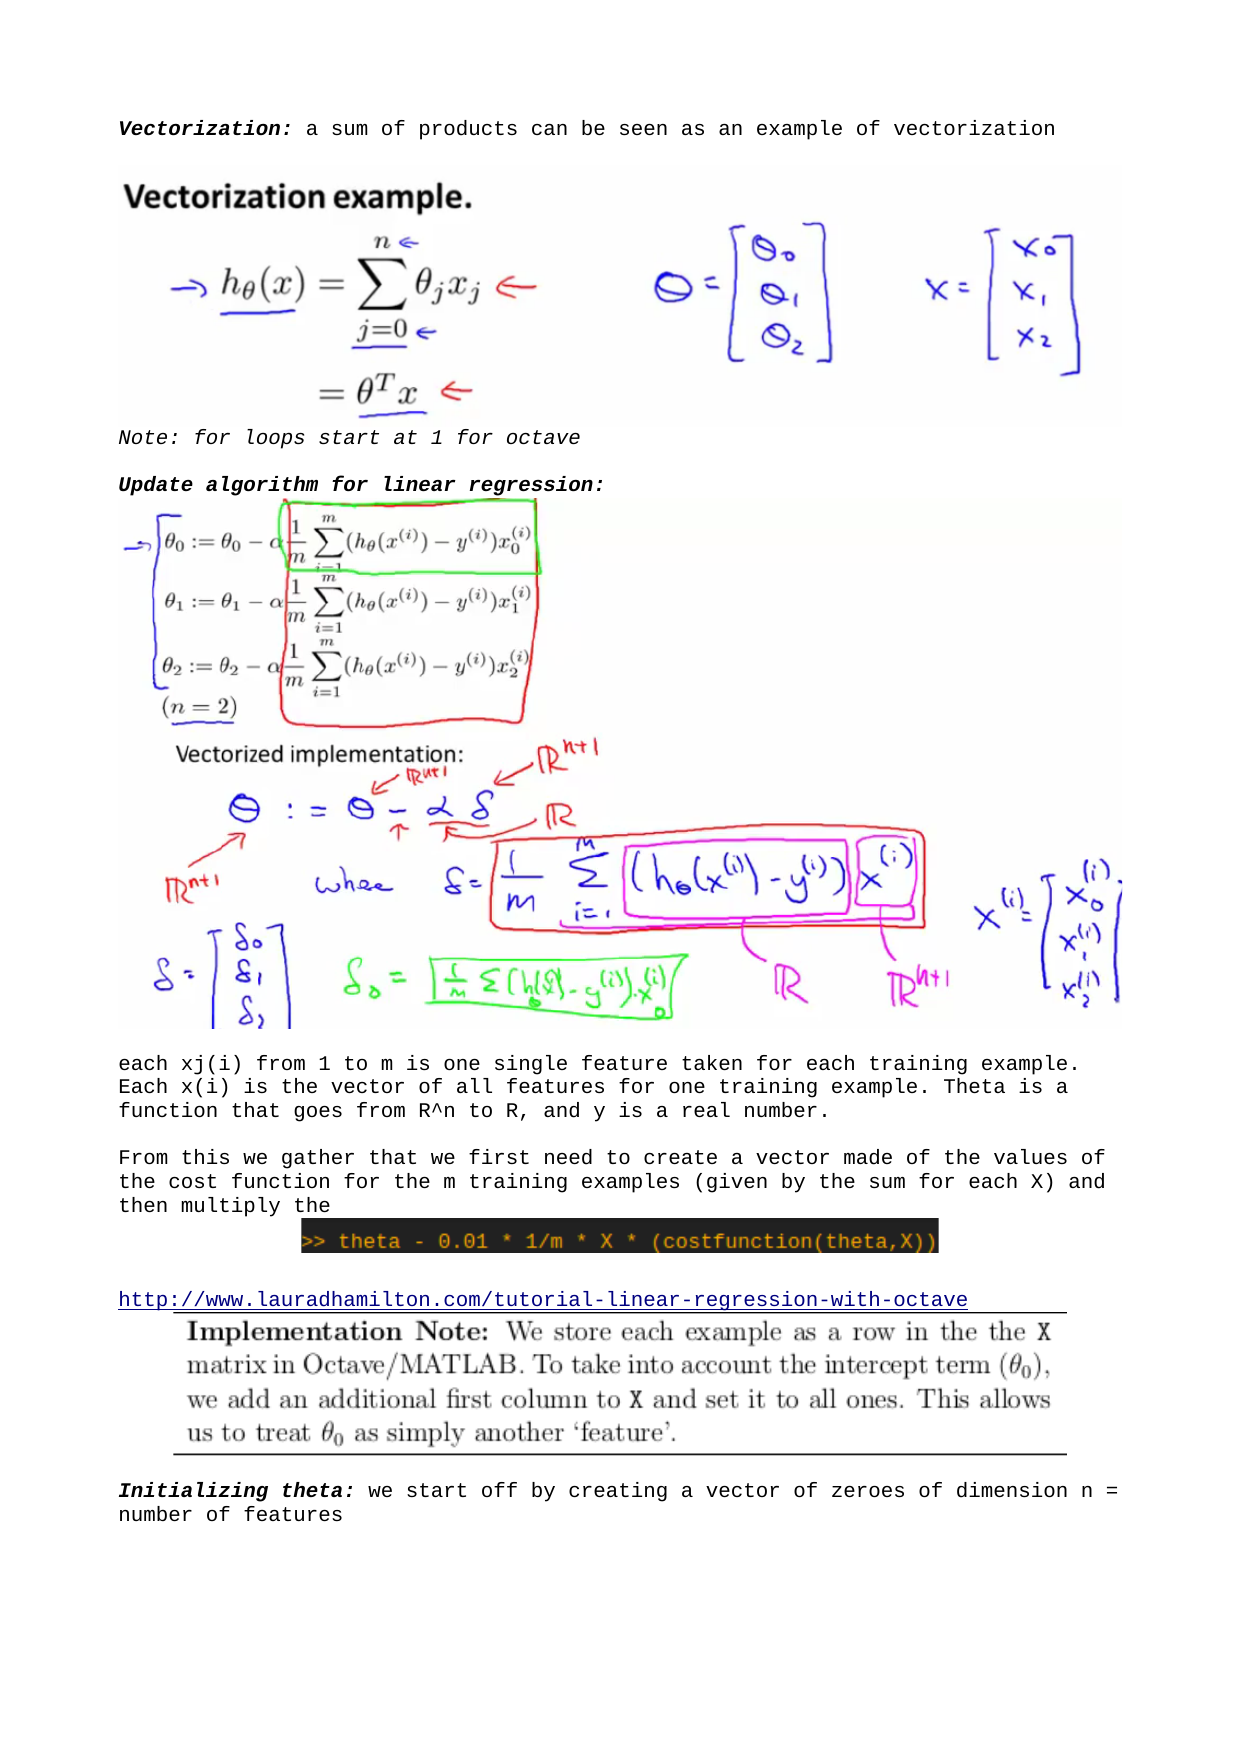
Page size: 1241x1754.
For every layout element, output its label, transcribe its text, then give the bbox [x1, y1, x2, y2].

text http://www.lauradhamilton.com/tutorial-linear-regression-with-octave [118, 1289, 1122, 1313]
picture [118, 498, 1123, 1029]
text Update algorithm for linear regression: [118, 474, 1122, 498]
picture [301, 1218, 939, 1253]
text each xj(i) from 1 to m is one single feature taken for each training example. Each x(i) is the vector of all features for one training example. Theta is a function that goes from R^n to R, and y is a real number. [118, 1053, 1122, 1124]
picture [118, 165, 1123, 427]
text From this we gather that we first need to create a vector made of the values of the cost function for the m training examples (given by the sum for each X) and then multiply the [118, 1147, 1122, 1218]
text Note: for loops start at 1 for octave [118, 427, 1122, 451]
text Vectorization: a sum of products can be seen as an example of vectorization [118, 118, 1122, 142]
text Initializing theta: we start off by creating a vector of zeroes of dimension n = number of features [118, 1480, 1122, 1527]
picture [173, 1312, 1067, 1457]
